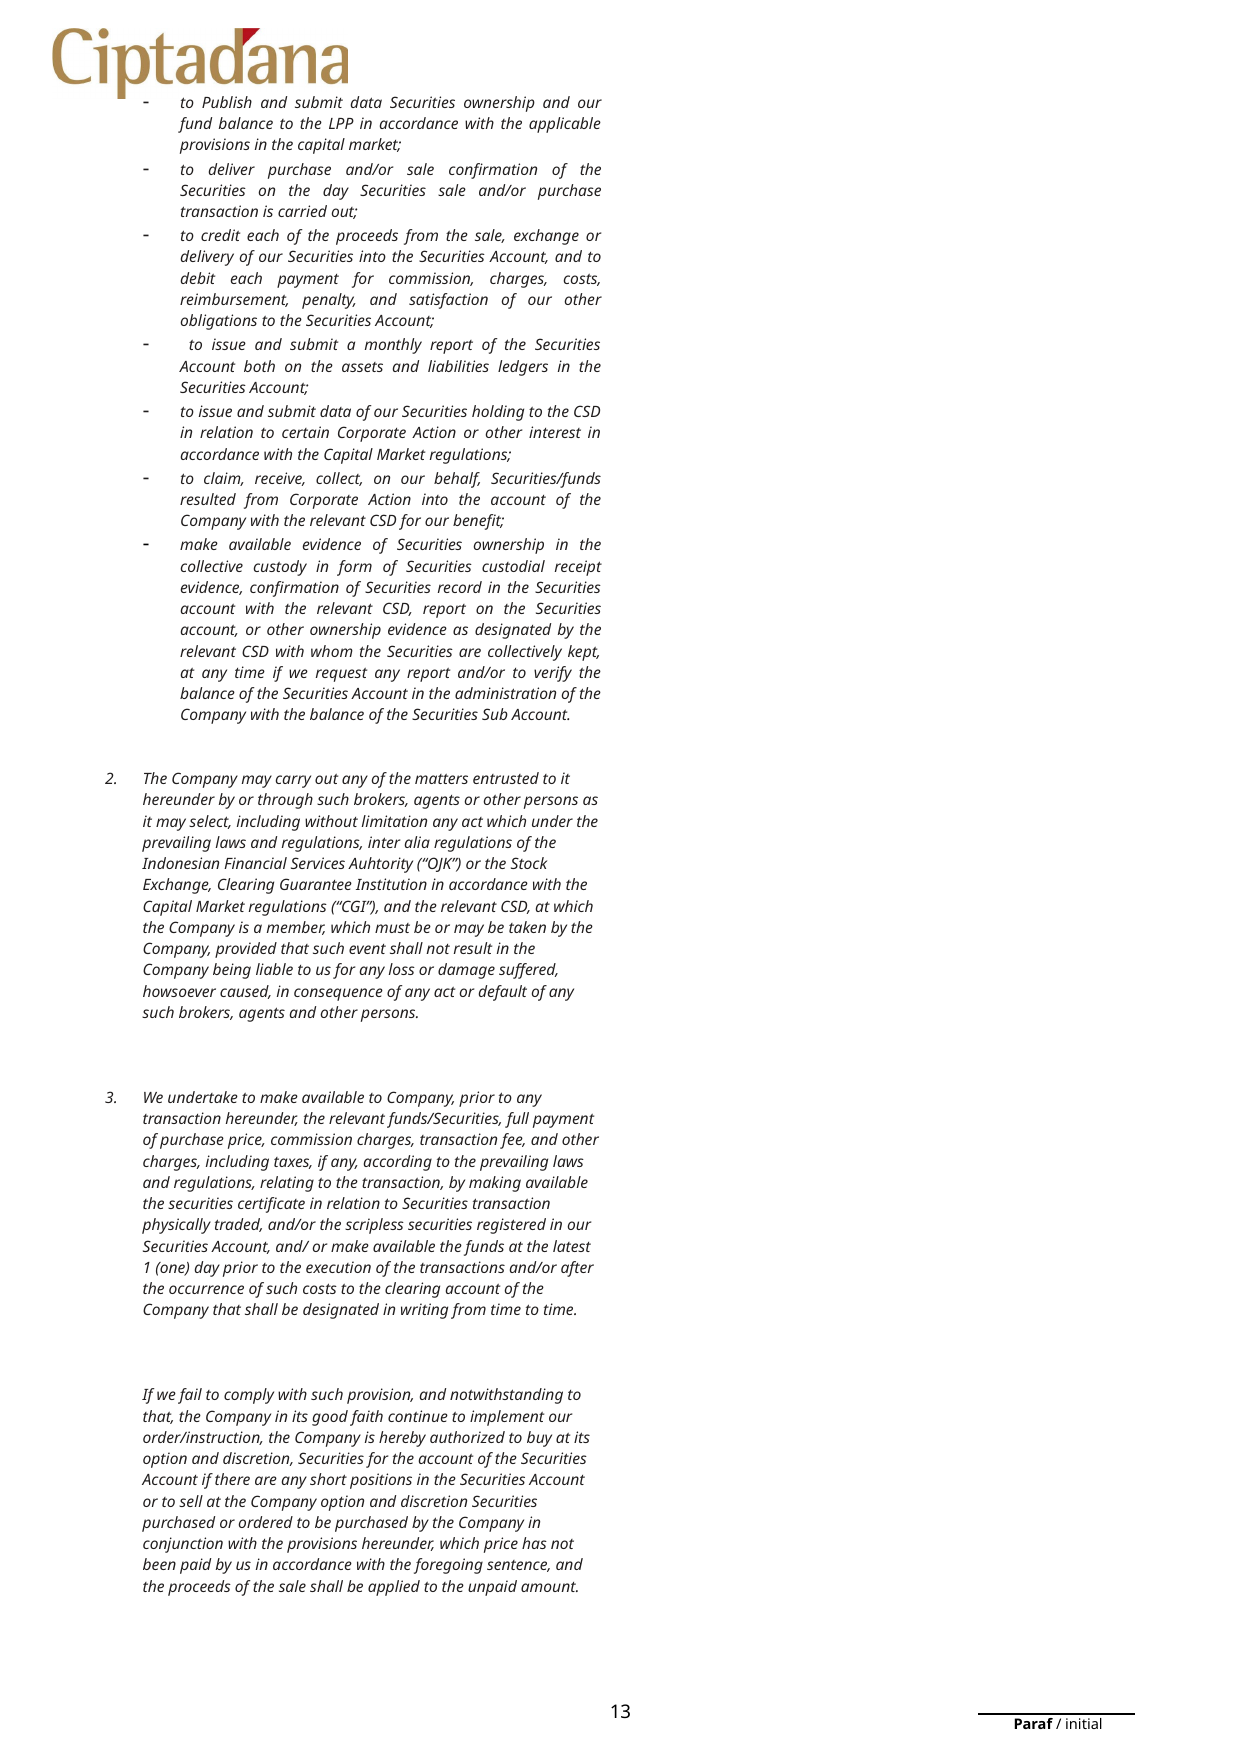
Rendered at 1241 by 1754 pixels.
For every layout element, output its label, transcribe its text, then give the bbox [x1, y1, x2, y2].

picture [52, 28, 348, 99]
list to claim, receive, collect, on our behalf, Securities/funds resulted from Corporate Action into the account of the Company with the relevant CSD for our benefit; [142, 464, 604, 531]
list to Publish and submit data Securities ownership and our fund balance to the LPP in accordance with the applicable provisions in the capital market; [142, 89, 604, 155]
list The Company may carry out any of the matters entrusted to it hereunder by or through such brokers, agents or other persons as it may select, including without limitation any act which under the prevailing laws and regulations, inter alia regulations of the Indonesian Financial Services Auhtority (“OJK”) or the Stock Exchange, Clearing Guarantee Institution in accordance with the Capital Market regulations (“CGI”), and the relevant CSD, at which the Company is a member, which must be or may be taken by the Company, provided that such event shall not result in the Company being liable to us for any loss or damage suffered, howsoever caused, in consequence of any act or default of any such brokers, agents and other persons. [105, 768, 604, 1023]
list to deliver purchase and/or sale confirmation of the Securities on the day Securities sale and/or purchase transaction is carried out; [142, 155, 604, 222]
list make available evidence of Securities ownership in the collective custody in form of Securities custodial receipt evidence, confirmation of Securities record in the Securities account with the relevant CSD, report on the Securities account, or other ownership evidence as designated by the relevant CSD with whom the Securities are collectively kept, at any time if we request any report and/or to verify the balance of the Securities Account in the administration of the Company with the balance of the Securities Sub Account. [142, 531, 604, 725]
list We undertake to make available to Company, prior to any transaction hereunder, the relevant funds/Securities, full payment of purchase price, commission charges, transaction fee, and other charges, including taxes, if any, according to the prevailing laws and regulations, relating to the transaction, by making available the securities certificate in relation to Securities transaction physically traded, and/or the scripless securities registered in our Securities Account, and/ or make available the funds at the latest 1 (one) day prior to the execution of the transactions and/or after the occurrence of such costs to the clearing account of the Company that shall be designated in writing from time to time. [105, 1087, 604, 1320]
list to issue and submit a monthly report of the Securities Account both on the assets and liabilities ledgers in the Securities Account; [142, 331, 604, 398]
list to credit each of the proceeds from the sale, exchange or delivery of our Securities into the Securities Account, and to debit each payment for commission, charges, costs, reimbursement, penalty, and satisfaction of our other obligations to the Securities Account; [142, 222, 604, 331]
list to issue and submit data of our Securities holding to the CSD in relation to certain Corporate Action or other interest in accordance with the Capital Market regulations; [142, 398, 604, 464]
list If we fail to comply with such provision, and notwithstanding to that, the Company in its good faith continue to implement our order/instruction, the Company is hereby authorized to buy at its option and discretion, Securities for the account of the Securities Account if there are any short positions in the Securities Account or to sell at the Company option and discretion Securities purchased or ordered to be purchased by the Company in conjunction with the provisions hereunder, which price has not been paid by us in accordance with the foregoing sentence, and the proceeds of the sale shall be applied to the unpaid amount. [105, 1384, 604, 1597]
